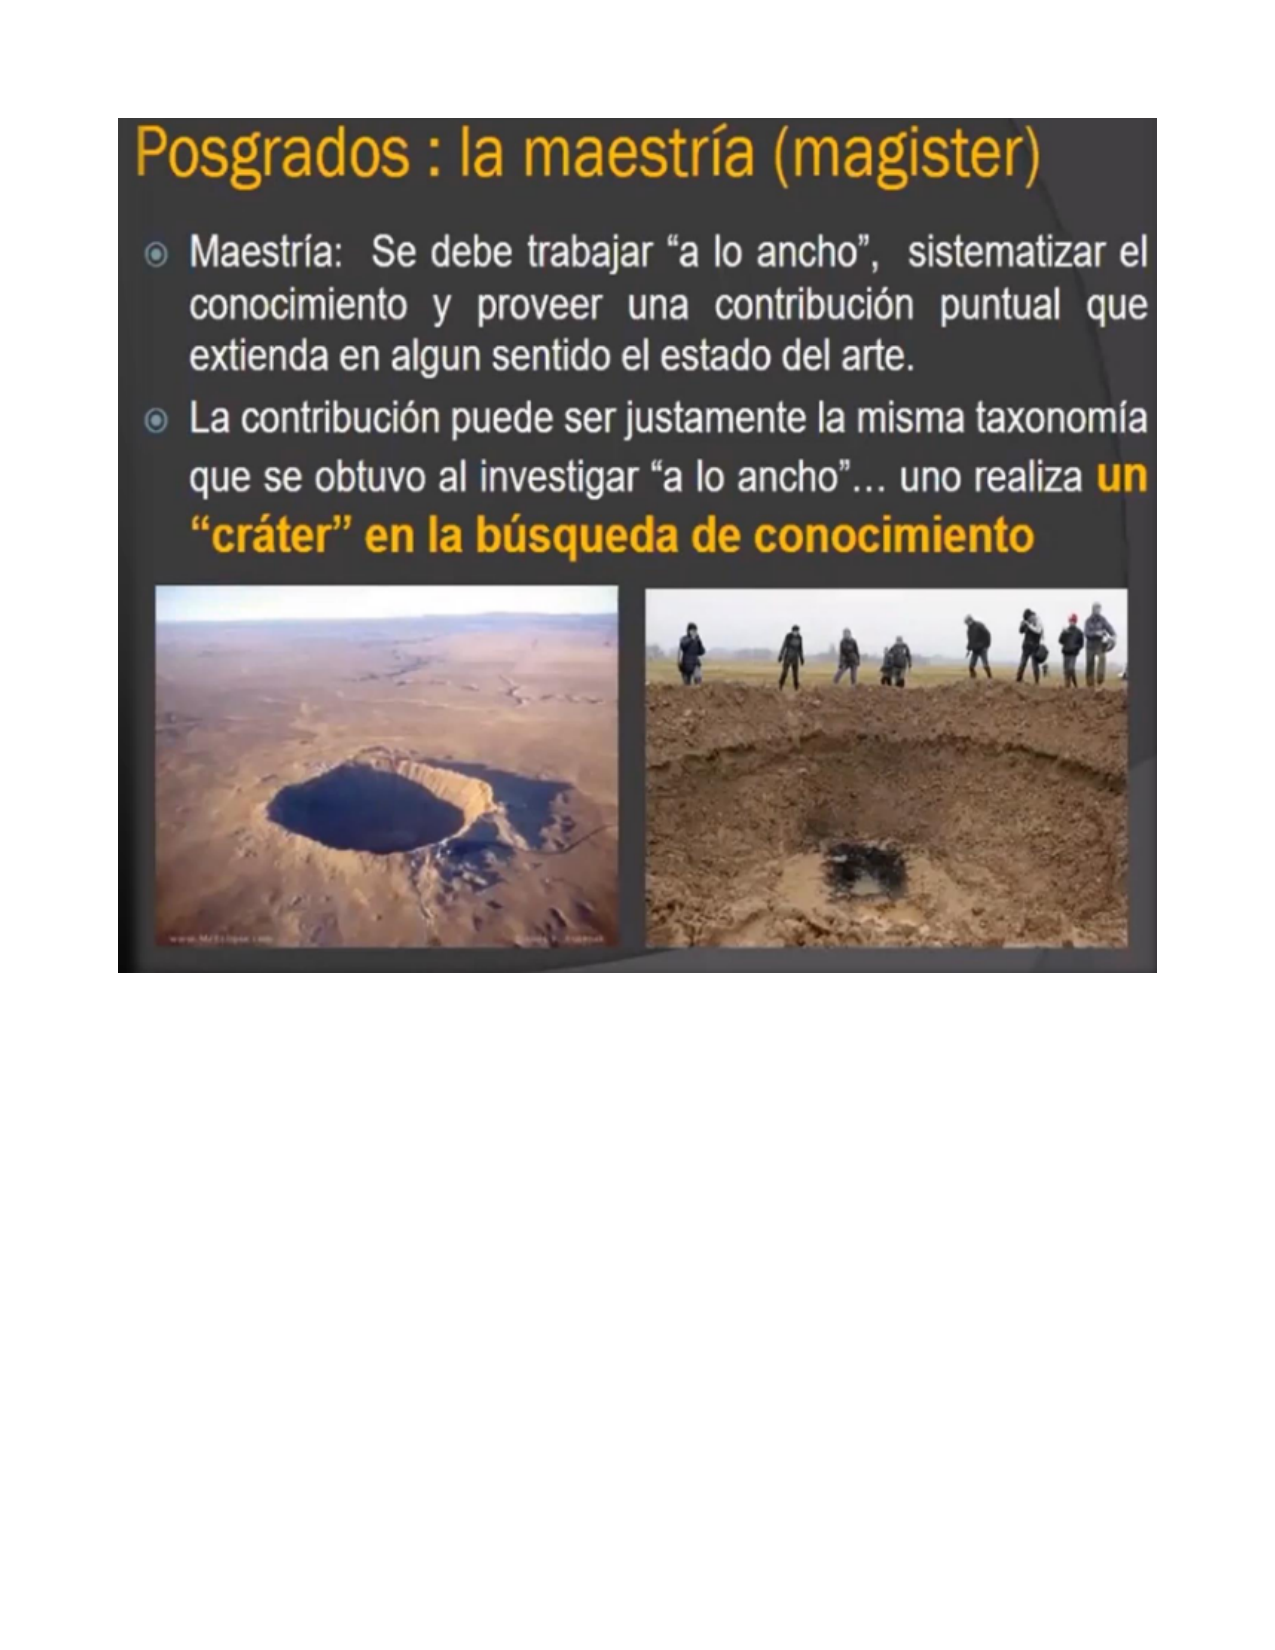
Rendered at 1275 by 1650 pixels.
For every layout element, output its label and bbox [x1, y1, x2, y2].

picture [118, 118, 1157, 973]
